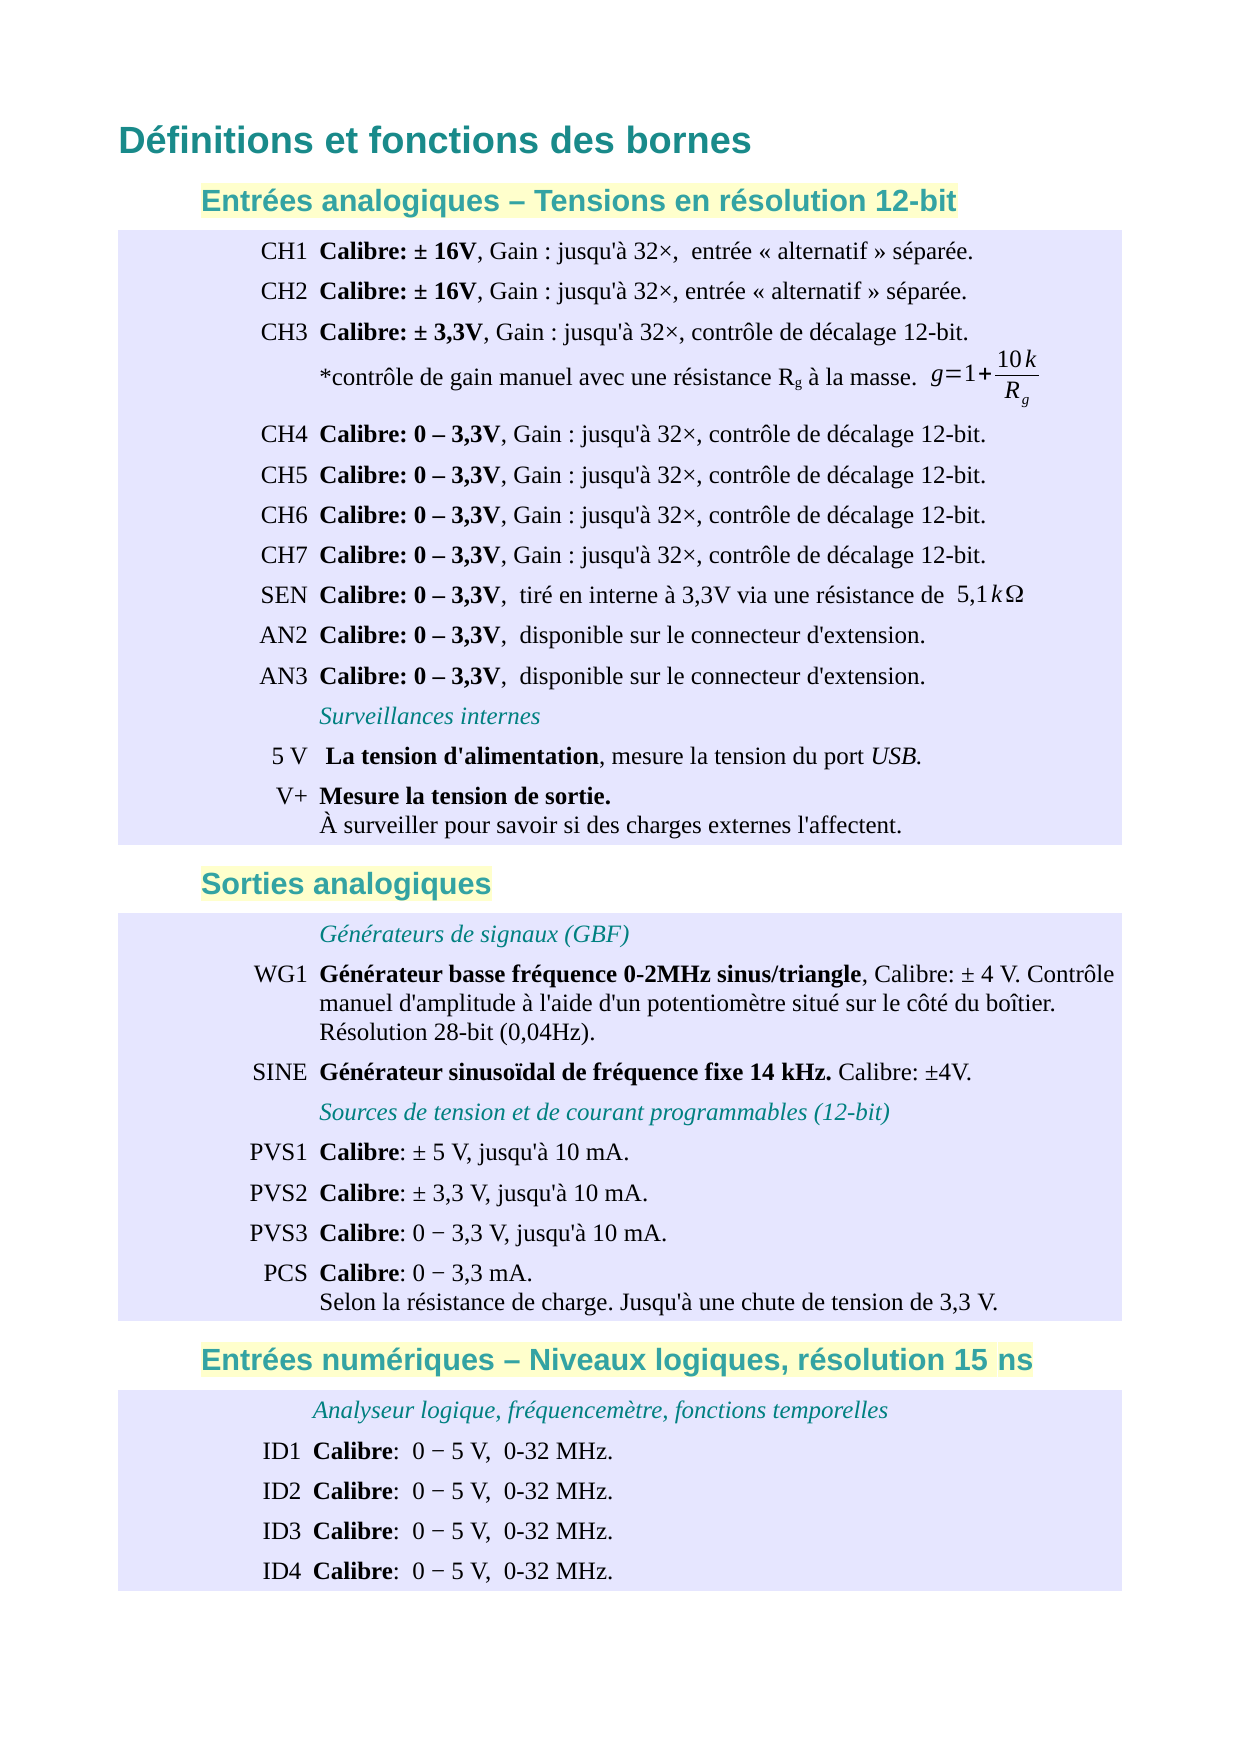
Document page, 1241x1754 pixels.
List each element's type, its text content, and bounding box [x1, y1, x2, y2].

table_cell AN3 [118, 655, 313, 695]
table_cell Générateur basse fréquence 0-2MHz sinus/triangle, Calibre: ± 4 V. Contrôle manuel d'amplitude à l'aide d'un potentiomètre situé sur le côté du boîtier. Résolution 28-bit (0,04Hz). [313, 954, 1122, 1051]
table_cell PVS1 [118, 1132, 313, 1172]
table_cell ID2 [118, 1470, 307, 1511]
table_cell CH7 [118, 535, 313, 575]
table_header Analyseur logique, fréquencemètre, fonctions temporelles [307, 1390, 1122, 1430]
table_cell Calibre: 0 – 3,3V, disponible sur le connecteur d'extension. [313, 655, 1122, 695]
table_cell ID3 [118, 1511, 307, 1551]
table_cell V+ [118, 776, 313, 845]
table_cell La tension d'alimentation, mesure la tension du port USB. [313, 736, 1122, 776]
table_cell CH6 [118, 494, 313, 534]
table_cell Calibre: 0 – 3,3V, disponible sur le connecteur d'extension. [313, 615, 1122, 655]
subtitle Définitions et fonctions des bornes [118, 118, 1122, 162]
table_cell Calibre: 0 – 3,3V, tiré en interne à 3,3V via une résistance de [313, 575, 1122, 615]
table_cell Calibre: ± 3,3 V, jusqu'à 10 mA. [313, 1172, 1122, 1212]
subtitle Sorties analogiques [492, 866, 1122, 901]
table_cell [118, 695, 313, 736]
subtitle Entrées numériques – Niveaux logiques, résolution 15 ns [1033, 1342, 1122, 1377]
table_cell Générateur sinusoïdal de fréquence fixe 14 kHz. Calibre: ±4V. [313, 1051, 1122, 1091]
table_cell Calibre: 0 – 3,3V, Gain : jusqu'à 32×, contrôle de décalage 12-bit. [313, 454, 1122, 494]
table_cell CH4 [118, 414, 313, 454]
table_cell Calibre: 0 − 5 V, 0-32 MHz. [307, 1470, 1122, 1511]
table_cell WG1 [118, 954, 313, 1051]
table_cell CH5 [118, 454, 313, 494]
table_cell Surveillances internes [313, 695, 1122, 736]
table_cell Calibre: ± 5 V, jusqu'à 10 mA. [313, 1132, 1122, 1172]
table_cell 5 V [118, 736, 313, 776]
subtitle Entrées analogiques – Tensions en résolution 12-bit [958, 183, 1122, 218]
table_cell ID1 [118, 1430, 307, 1470]
table_header [118, 1390, 307, 1430]
table_cell PVS3 [118, 1212, 313, 1252]
table_cell Calibre: 0 − 5 V, 0-32 MHz. [307, 1430, 1122, 1470]
table_cell AN2 [118, 615, 313, 655]
table_header CH1 [118, 230, 313, 271]
table_header Générateurs de signaux (GBF) [313, 913, 1122, 953]
table_cell Calibre: 0 − 5 V, 0-32 MHz. [307, 1511, 1122, 1551]
table_cell [118, 1091, 313, 1132]
table_cell CH3 [118, 311, 313, 414]
table_cell Calibre: ± 16V, Gain : jusqu'à 32×, entrée « alternatif » séparée. [313, 271, 1122, 311]
table_cell PCS [118, 1252, 313, 1321]
table_header Calibre: ± 16V, Gain : jusqu'à 32×, entrée « alternatif » séparée. [313, 230, 1122, 271]
table_cell Mesure la tension de sortie. À surveiller pour savoir si des charges externes l'affectent. [313, 776, 1122, 845]
table_cell Calibre: 0 − 5 V, 0-32 MHz. [307, 1551, 1122, 1591]
table_cell Calibre: 0 − 3,3 V, jusqu'à 10 mA. [313, 1212, 1122, 1252]
table_cell Calibre: 0 – 3,3V, Gain : jusqu'à 32×, contrôle de décalage 12-bit. [313, 535, 1122, 575]
table_cell Calibre: 0 – 3,3V, Gain : jusqu'à 32×, contrôle de décalage 12-bit. [313, 414, 1122, 454]
table_cell Calibre: 0 − 3,3 mA. Selon la résistance de charge. Jusqu'à une chute de tension de 3,3 V. [313, 1252, 1122, 1321]
table_header [118, 913, 313, 953]
table_cell CH2 [118, 271, 313, 311]
table_cell PVS2 [118, 1172, 313, 1212]
table_cell ID4 [118, 1551, 307, 1591]
table_cell SINE [118, 1051, 313, 1091]
table_cell Sources de tension et de courant programmables (12-bit) [313, 1091, 1122, 1132]
table_cell Calibre: ± 3,3V, Gain : jusqu'à 32×, contrôle de décalage 12-bit. *contrôle de gain manuel avec une résistance Rg à la masse. [313, 311, 1122, 414]
table_cell SEN [118, 575, 313, 615]
table_cell Calibre: 0 – 3,3V, Gain : jusqu'à 32×, contrôle de décalage 12-bit. [313, 494, 1122, 534]
